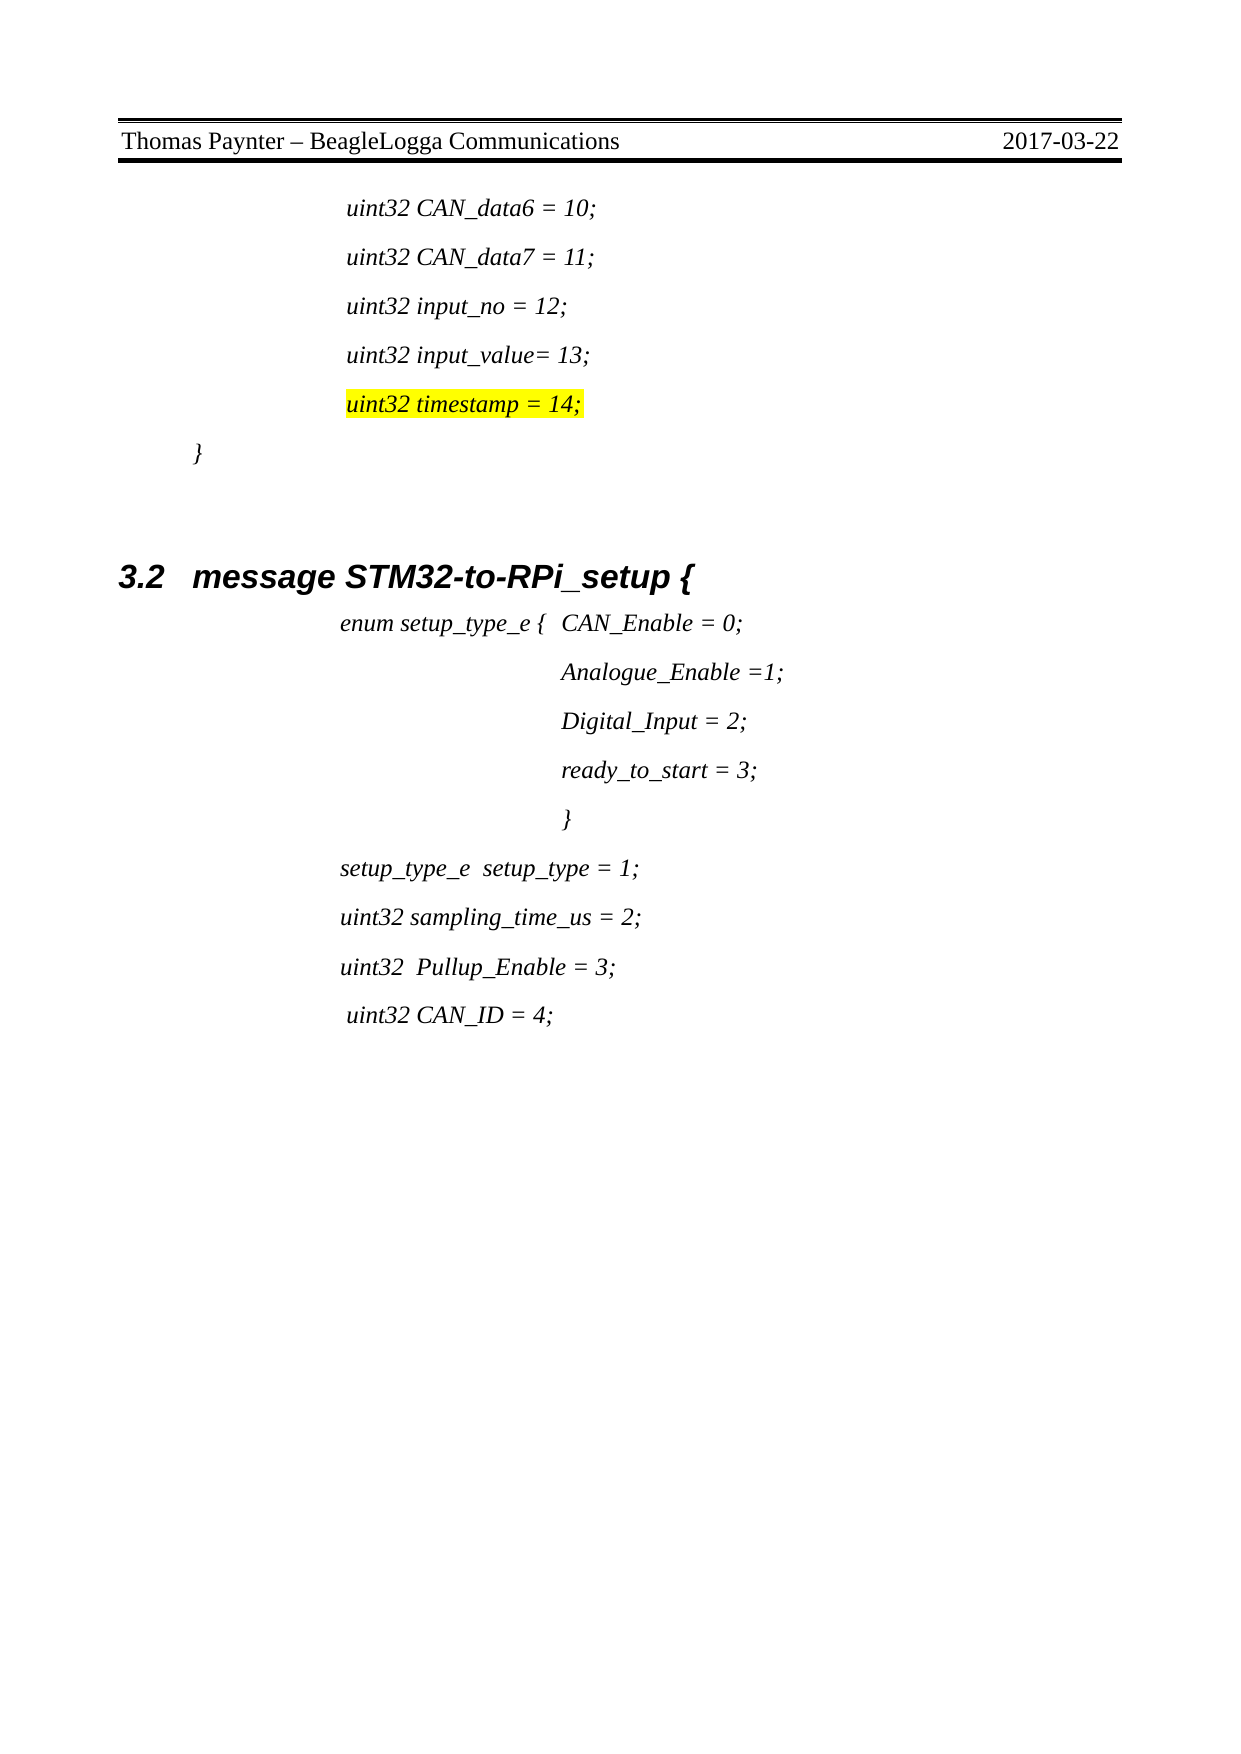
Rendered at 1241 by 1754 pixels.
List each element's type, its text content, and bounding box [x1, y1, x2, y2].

text uint32 CAN_data7 = 11; [118, 242, 1122, 271]
text uint32 CAN_ID = 4; [118, 1001, 1122, 1029]
text uint32 CAN_data6 = 10; [118, 193, 1122, 221]
text } [118, 438, 1122, 467]
text enum setup_type_e { CAN_Enable = 0; [118, 608, 1122, 637]
text uint32 input_no = 12; [118, 291, 1122, 319]
text Digital_Input = 2; [118, 706, 1122, 735]
text uint32 Pullup_Enable = 3; [118, 952, 1122, 980]
text ready_to_start = 3; [118, 755, 1122, 784]
text uint32 sampling_time_us = 2; [118, 902, 1122, 931]
text setup_type_e setup_type = 1; [118, 853, 1122, 882]
text Analogue_Enable =1; [118, 657, 1122, 686]
text uint32 timestamp = 14; [118, 389, 1122, 418]
subtitle message STM32-to-RPi_setup { [118, 557, 1122, 596]
text } [118, 804, 1122, 833]
text uint32 input_value= 13; [118, 340, 1122, 369]
